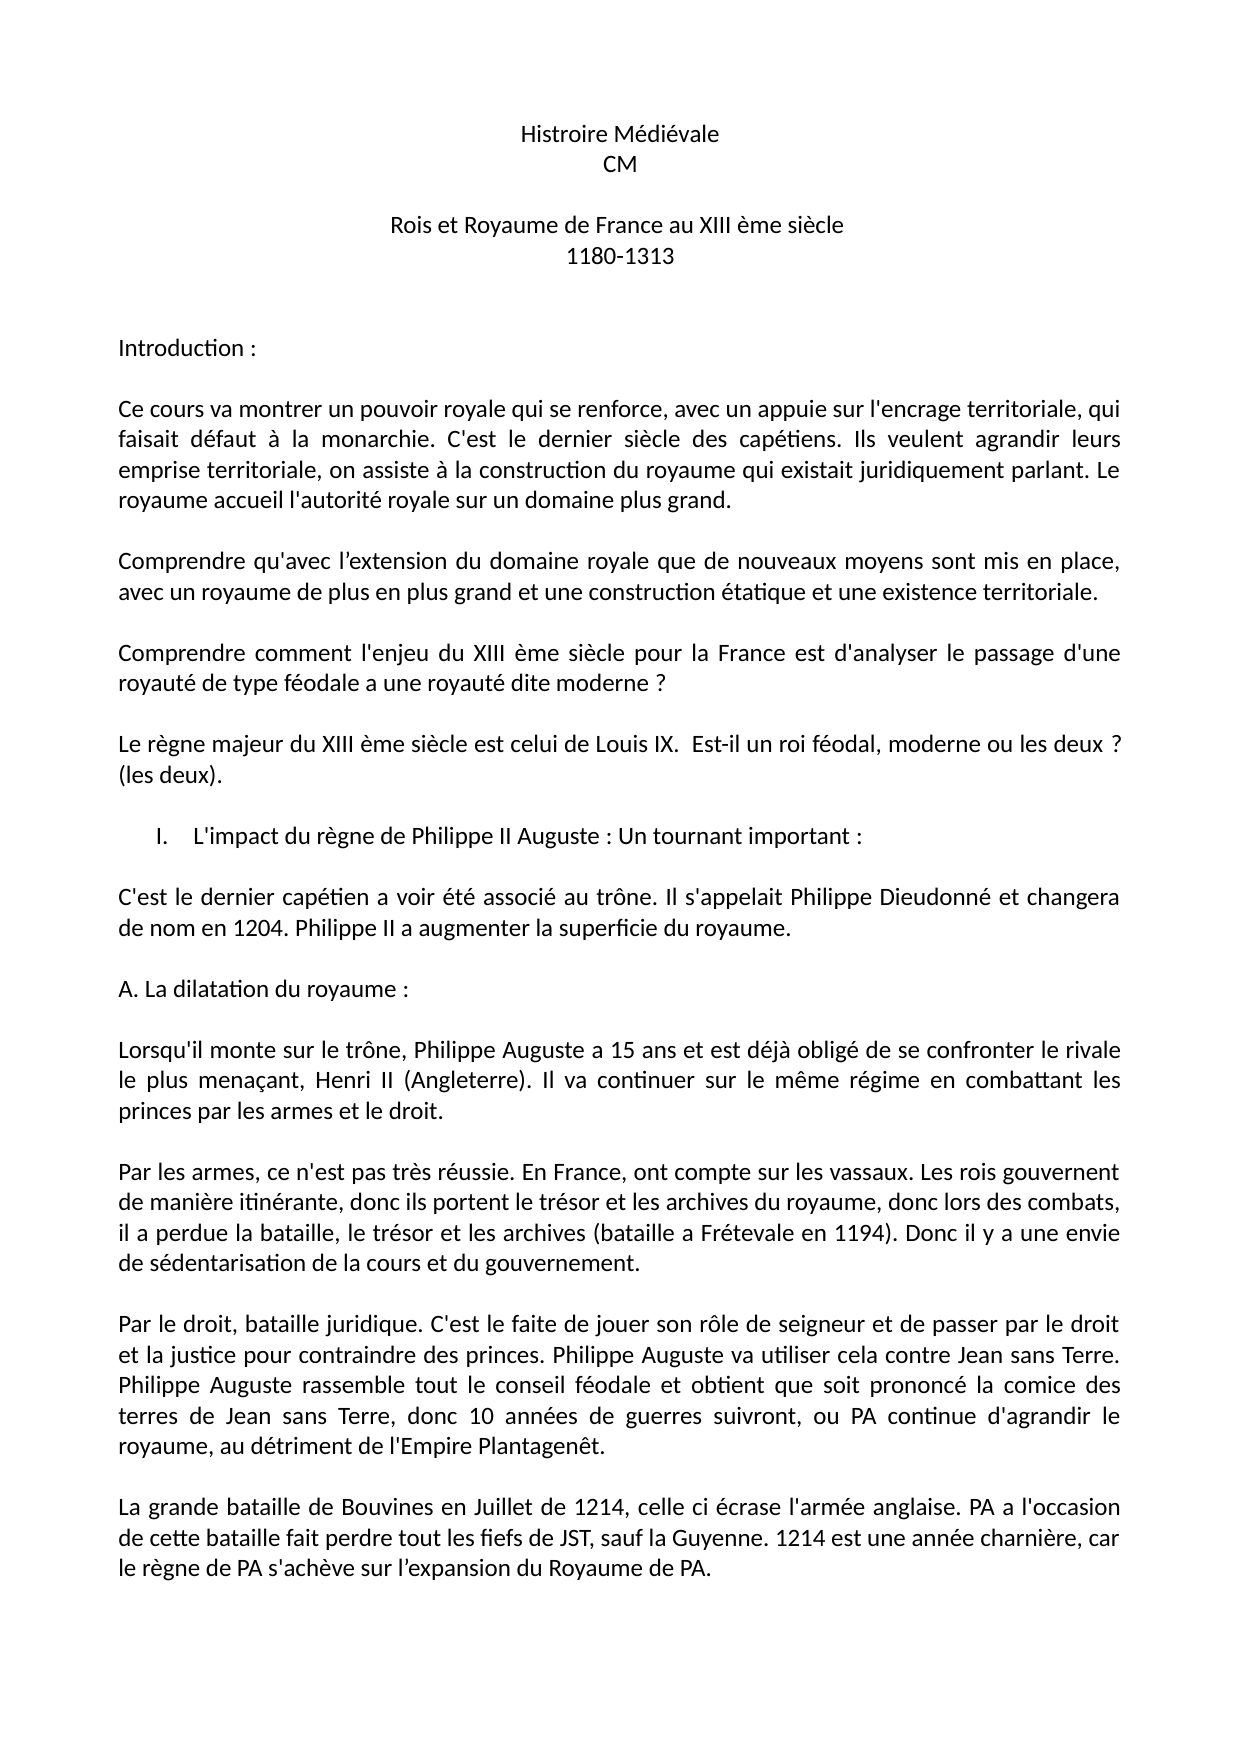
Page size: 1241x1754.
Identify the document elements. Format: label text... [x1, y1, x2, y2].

list L'impact du règne de Philippe II Auguste : Un tournant important : [156, 820, 1122, 851]
text A. La dilatation du royaume : [118, 973, 1122, 1003]
text Par le droit, bataille juridique. C'est le faite de jouer son rôle de seigneur et de passer par le droit et la justice pour contraindre des princes. Philippe Auguste va utiliser cela contre Jean sans Terre. Philippe Auguste rassemble tout le conseil féodale et obtient que soit prononcé la comice des terres de Jean sans Terre, donc 10 années de guerres suivront, ou PA continue d'agrandir le royaume, au détriment de l'Empire Plantagenêt. [118, 1308, 1122, 1461]
text Histroire Médiévale [118, 118, 1122, 149]
text La grande bataille de Bouvines en Juillet de 1214, celle ci écrase l'armée anglaise. PA a l'occasion de cette bataille fait perdre tout les fiefs de JST, sauf la Guyenne. 1214 est une année charnière, car le règne de PA s'achève sur l’expansion du Royaume de PA. [118, 1492, 1122, 1583]
text Le règne majeur du XIII ème siècle est celui de Louis IX. Est-il un roi féodal, moderne ou les deux ? (les deux). [118, 728, 1122, 789]
text Introduction : [118, 332, 1122, 362]
text CM [118, 149, 1122, 179]
text Lorsqu'il monte sur le trône, Philippe Auguste a 15 ans et est déjà obligé de se confronter le rivale le plus menaçant, Henri II (Angleterre). Il va continuer sur le même régime en combattant les princes par les armes et le droit. [118, 1034, 1122, 1125]
text Rois et Royaume de France au XIII ème siècle [118, 210, 1122, 240]
text Comprendre comment l'enjeu du XIII ème siècle pour la France est d'analyser le passage d'une royauté de type féodale a une royauté dite moderne ? [118, 637, 1122, 698]
text Comprendre qu'avec l’extension du domaine royale que de nouveaux moyens sont mis en place, avec un royaume de plus en plus grand et une construction étatique et une existence territoriale. [118, 545, 1122, 606]
text 1180-1313 [118, 240, 1122, 271]
text Ce cours va montrer un pouvoir royale qui se renforce, avec un appuie sur l'encrage territoriale, qui faisait défaut à la monarchie. C'est le dernier siècle des capétiens. Ils veulent agrandir leurs emprise territoriale, on assiste à la construction du royaume qui existait juridiquement parlant. Le royaume accueil l'autorité royale sur un domaine plus grand. [118, 393, 1122, 515]
text Par les armes, ce n'est pas très réussie. En France, ont compte sur les vassaux. Les rois gouvernent de manière itinérante, donc ils portent le trésor et les archives du royaume, donc lors des combats, il a perdue la bataille, le trésor et les archives (bataille a Frétevale en 1194). Donc il y a une envie de sédentarisation de la cours et du gouvernement. [118, 1156, 1122, 1278]
text C'est le dernier capétien a voir été associé au trône. Il s'appelait Philippe Dieudonné et changera de nom en 1204. Philippe II a augmenter la superficie du royaume. [118, 881, 1122, 942]
